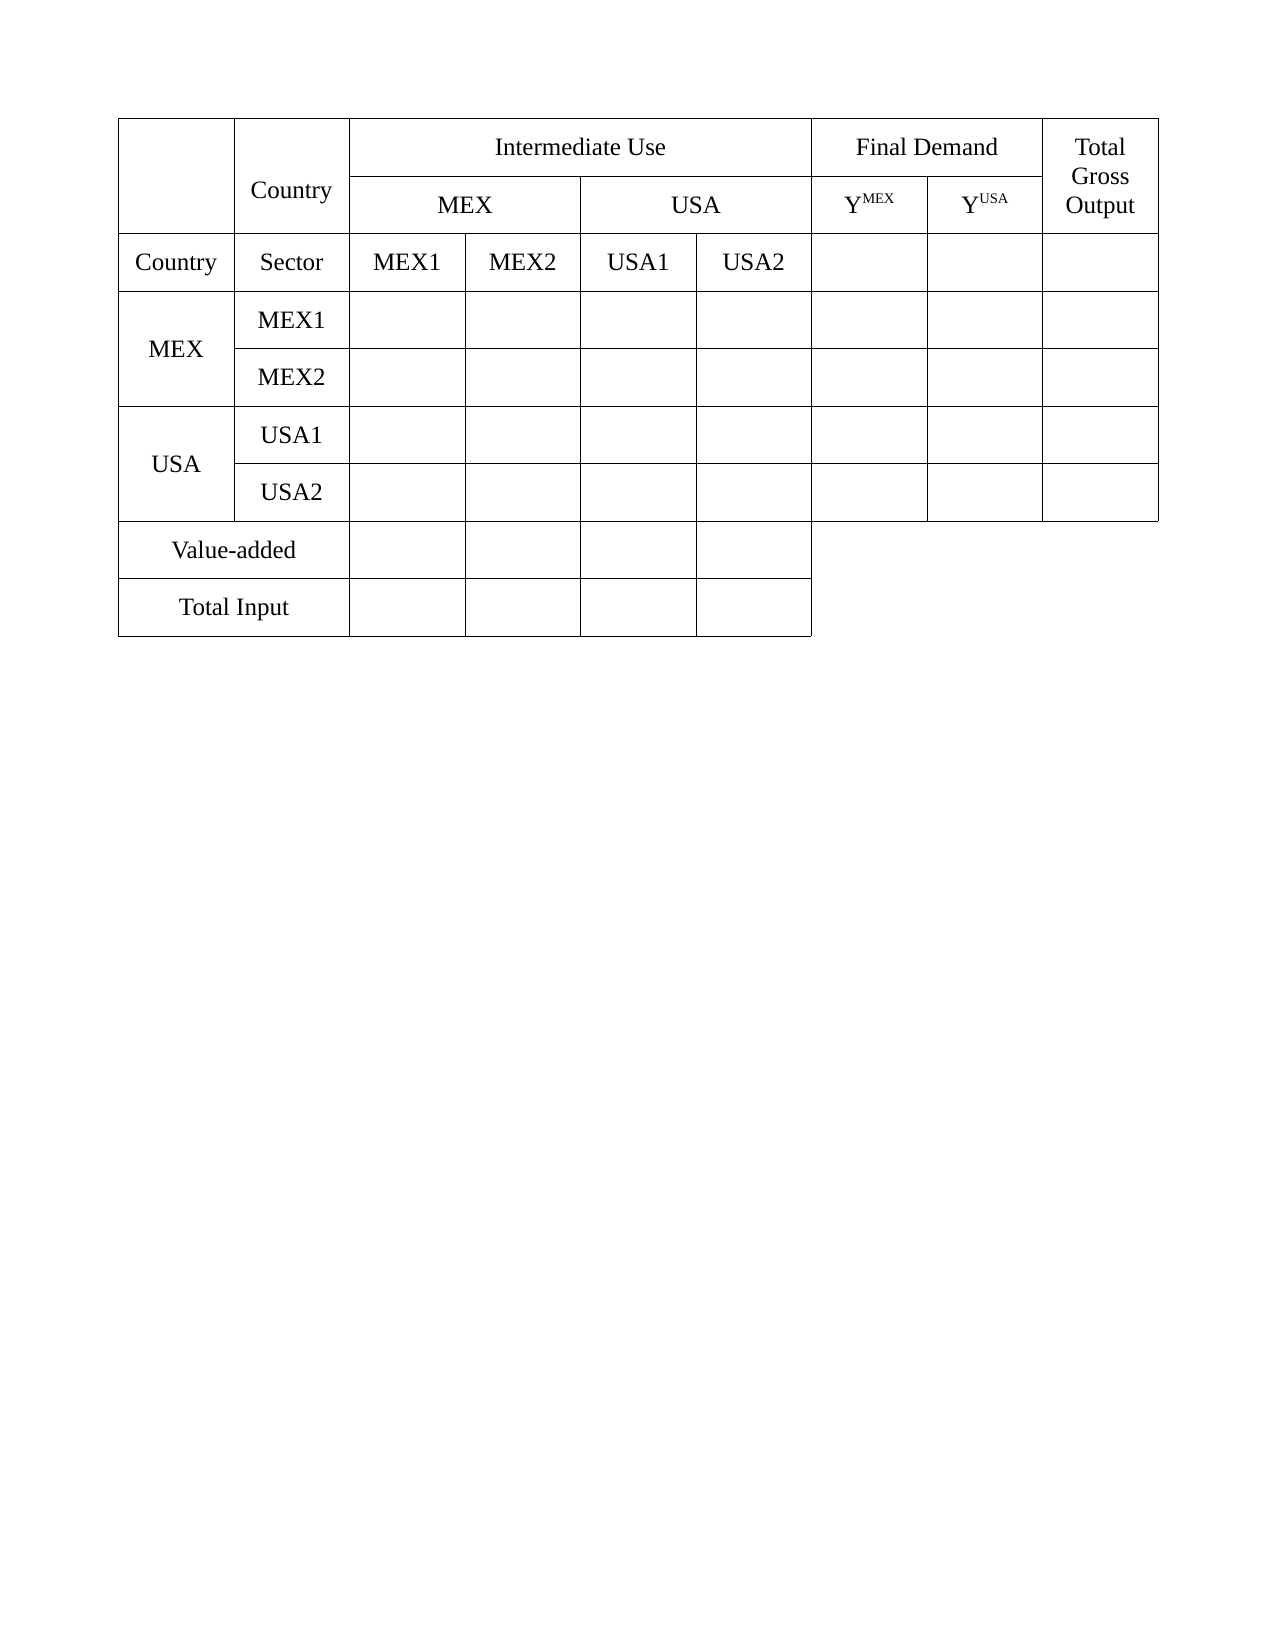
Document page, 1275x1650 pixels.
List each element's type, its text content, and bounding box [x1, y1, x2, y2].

table_cell Value-added [119, 522, 349, 578]
table_cell [812, 349, 927, 406]
table_cell [466, 407, 580, 463]
table_cell [1043, 234, 1158, 291]
table_cell [1043, 349, 1158, 406]
table_header Total Gross Output [1043, 119, 1158, 233]
table_cell [350, 407, 465, 463]
table_cell [466, 349, 580, 406]
table_cell [928, 349, 1042, 406]
table_cell USA [119, 407, 234, 521]
table_cell [350, 292, 465, 348]
table_cell [466, 522, 580, 578]
table_cell USA1 [235, 407, 349, 463]
table_cell [350, 522, 465, 578]
table_cell YMEX [812, 177, 927, 233]
table_cell [1042, 522, 1158, 578]
table_cell [927, 578, 1042, 636]
table_cell [928, 407, 1042, 463]
table_cell [697, 349, 811, 406]
table_cell [697, 292, 811, 348]
table_cell [928, 292, 1042, 348]
table_cell USA [581, 177, 811, 233]
table_cell [581, 579, 696, 636]
table_cell [581, 522, 696, 578]
table_cell MEX1 [350, 234, 465, 291]
table_cell [1043, 292, 1158, 348]
table_cell [466, 464, 580, 521]
table_cell MEX2 [235, 349, 349, 406]
table_header Intermediate Use [350, 119, 811, 176]
table_cell [697, 522, 811, 578]
table_header Final Demand [812, 119, 1042, 176]
table_cell [581, 407, 696, 463]
table_cell [350, 579, 465, 636]
table_cell [812, 292, 927, 348]
table_cell [581, 292, 696, 348]
table_cell [928, 464, 1042, 521]
table_cell [697, 464, 811, 521]
table_header Country [235, 119, 349, 233]
table_cell [350, 464, 465, 521]
table_cell MEX1 [235, 292, 349, 348]
table_cell Country [119, 234, 234, 291]
table_cell [928, 234, 1042, 291]
table_cell [812, 578, 927, 636]
table_cell [466, 579, 580, 636]
table_cell USA2 [697, 234, 811, 291]
table_cell MEX2 [466, 234, 580, 291]
table_cell [812, 234, 927, 291]
table_cell [1043, 464, 1158, 521]
table_cell [350, 349, 465, 406]
table_cell Sector [235, 234, 349, 291]
table_cell [1043, 407, 1158, 463]
table_cell [812, 407, 927, 463]
table_cell YUSA [928, 177, 1042, 233]
table_cell [697, 407, 811, 463]
table_cell MEX [119, 292, 234, 406]
table_cell MEX [350, 177, 580, 233]
table_cell USA1 [581, 234, 696, 291]
table_cell [927, 522, 1042, 578]
table_cell [1042, 578, 1158, 636]
table_cell [812, 464, 927, 521]
table_header [119, 119, 234, 233]
table_cell [581, 464, 696, 521]
table_cell [697, 579, 811, 636]
table_cell [812, 522, 927, 578]
table_cell Total Input [119, 579, 349, 636]
table_cell [466, 292, 580, 348]
table_cell USA2 [235, 464, 349, 521]
table_cell [581, 349, 696, 406]
